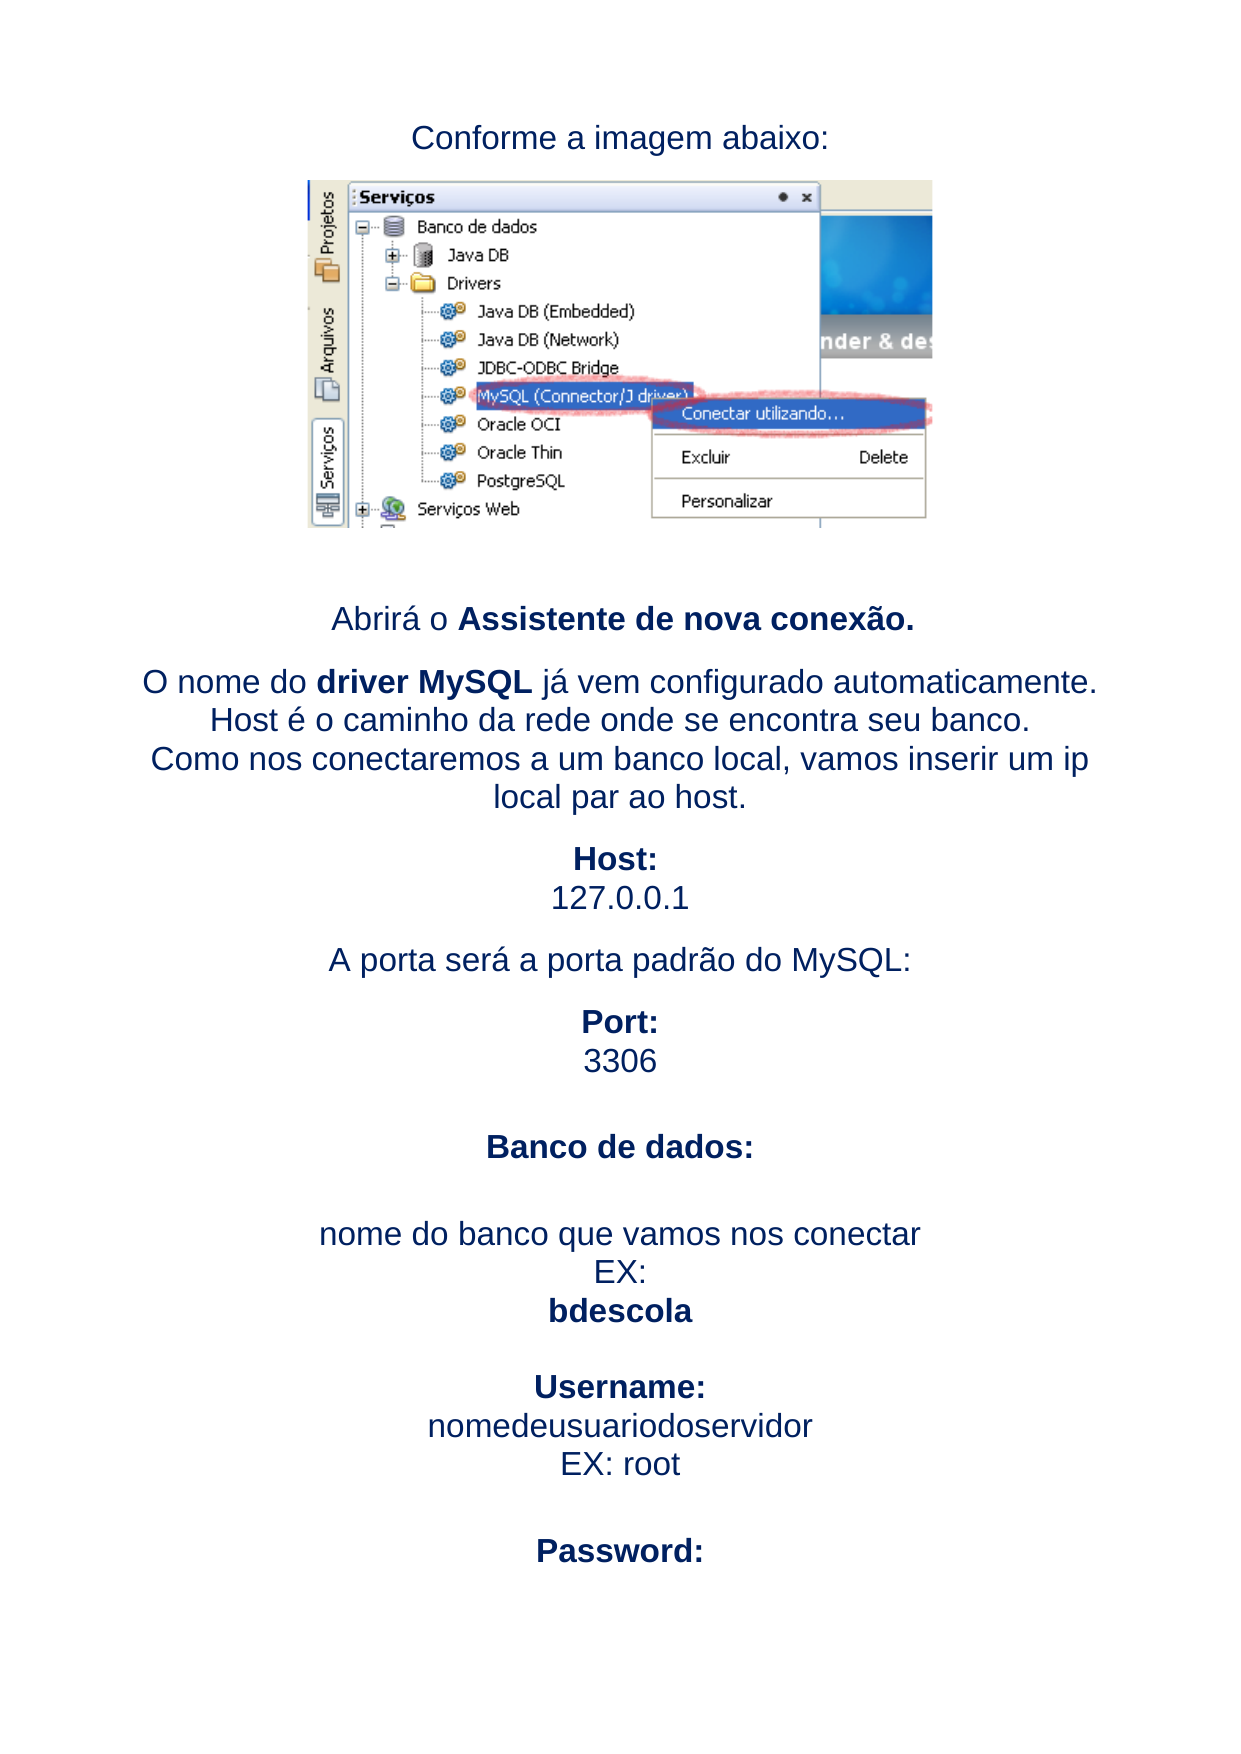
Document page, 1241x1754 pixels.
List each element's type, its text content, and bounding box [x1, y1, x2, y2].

text Host é o caminho da rede onde se encontra seu banco. [118, 700, 1122, 738]
text Port: 3306 Banco de dados: nome do banco que vamos nos conectar EX: bdescola [118, 1003, 1122, 1329]
text A porta será a porta padrão do MySQL: [118, 940, 1122, 979]
text Abrirá o Assistente de nova conexão. [118, 599, 1122, 638]
text Conforme a imagem abaixo: [118, 118, 1122, 157]
text Host: [118, 839, 1122, 878]
text O nome do driver MySQL já vem configurado automaticamente. [118, 662, 1122, 700]
text Username: nomedeusuariodoservidor EX: root Password: [118, 1329, 1122, 1569]
text Como nos conectaremos a um banco local, vamos inserir um ip local par ao host. [118, 738, 1122, 815]
text 127.0.0.1 [118, 878, 1122, 916]
